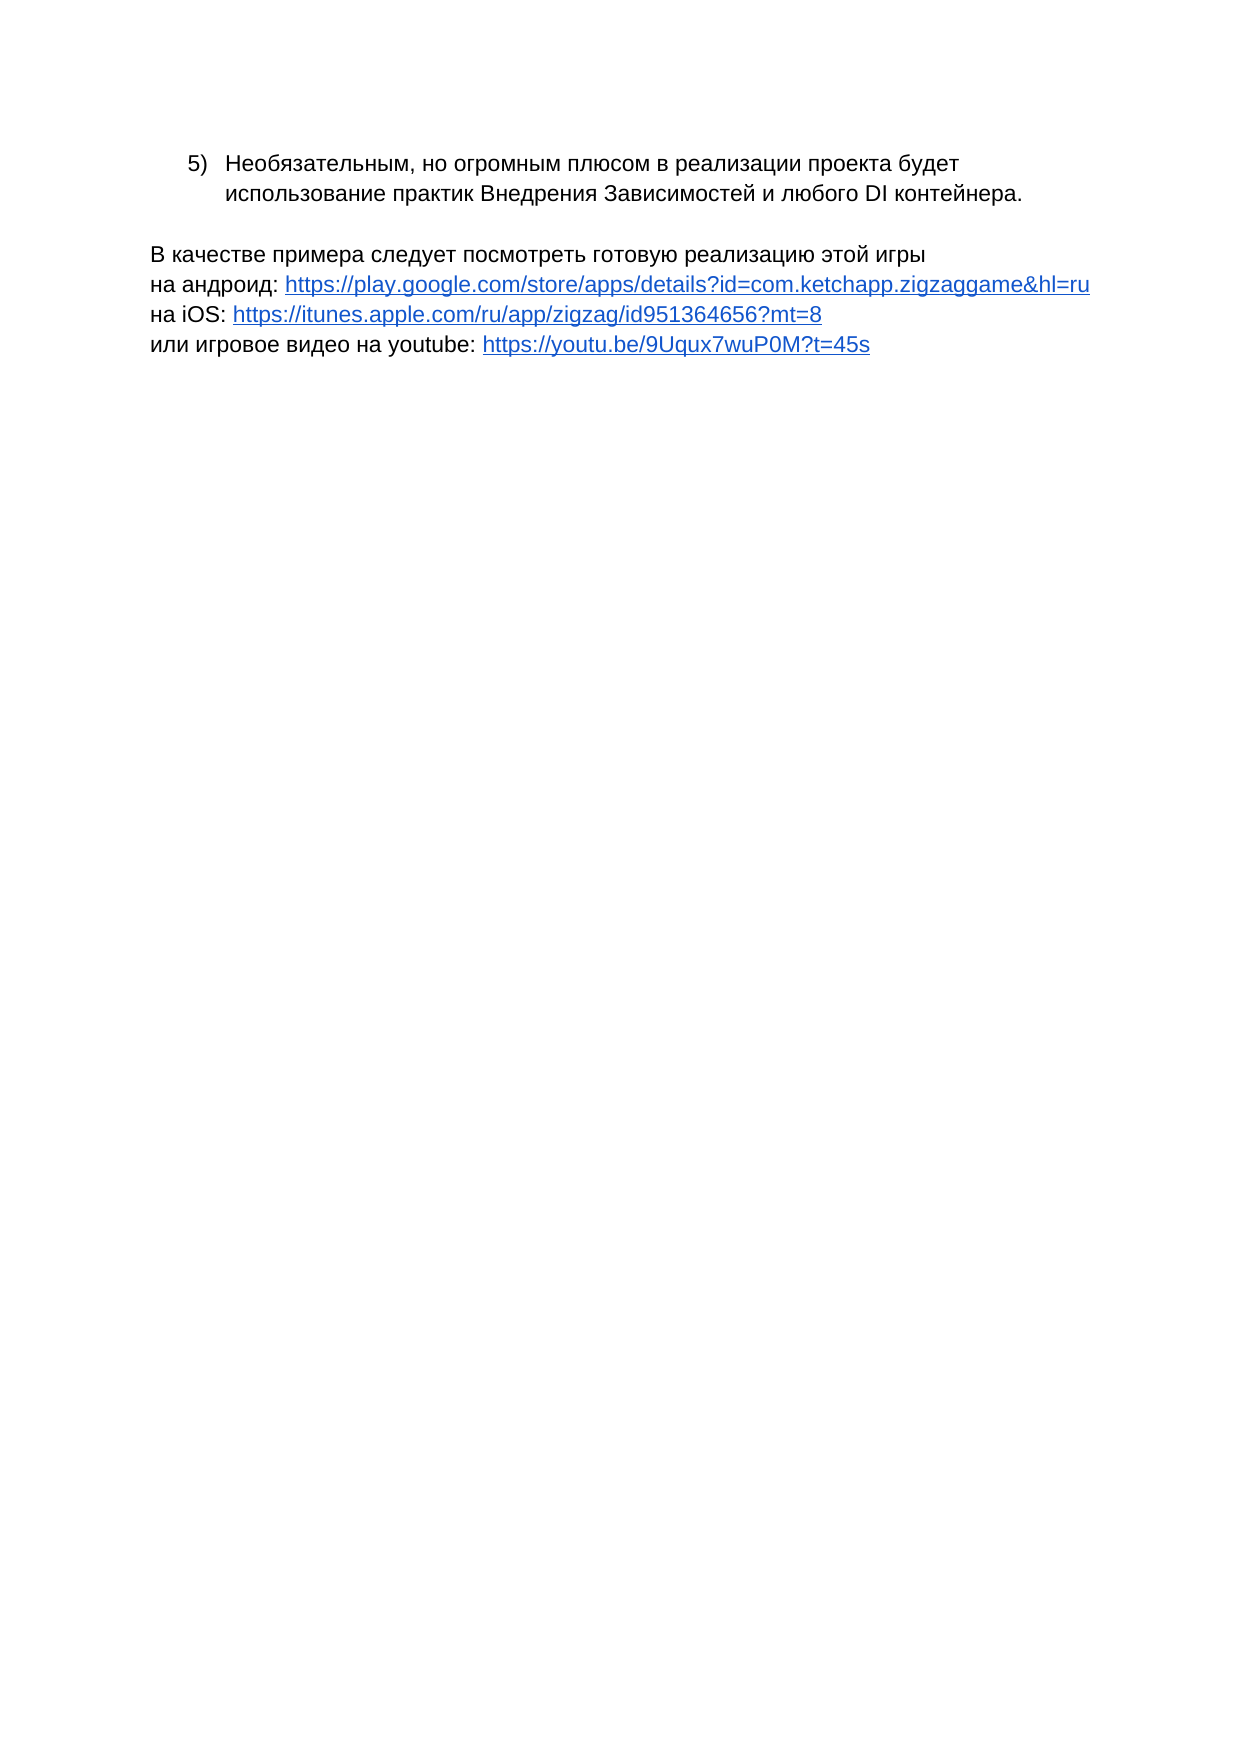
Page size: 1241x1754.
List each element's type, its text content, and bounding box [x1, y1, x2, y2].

text В качестве примера следует посмотреть готовую реализацию этой игры [150, 241, 1090, 267]
text на iOS: https://itunes.apple.com/ru/app/zigzag/id951364656?mt=8 [150, 301, 1090, 327]
list Необязательным, но огромным плюсом в реализации проекта будет использование практик Внедрения Зависимостей и любого DI контейнера. [187, 150, 1090, 207]
text или игровое видео на youtube: https://youtu.be/9Uqux7wuP0M?t=45s [150, 331, 1090, 358]
text на андроид: https://play.google.com/store/apps/details?id=com.ketchapp.zigzaggame&hl=ru [150, 271, 1090, 297]
